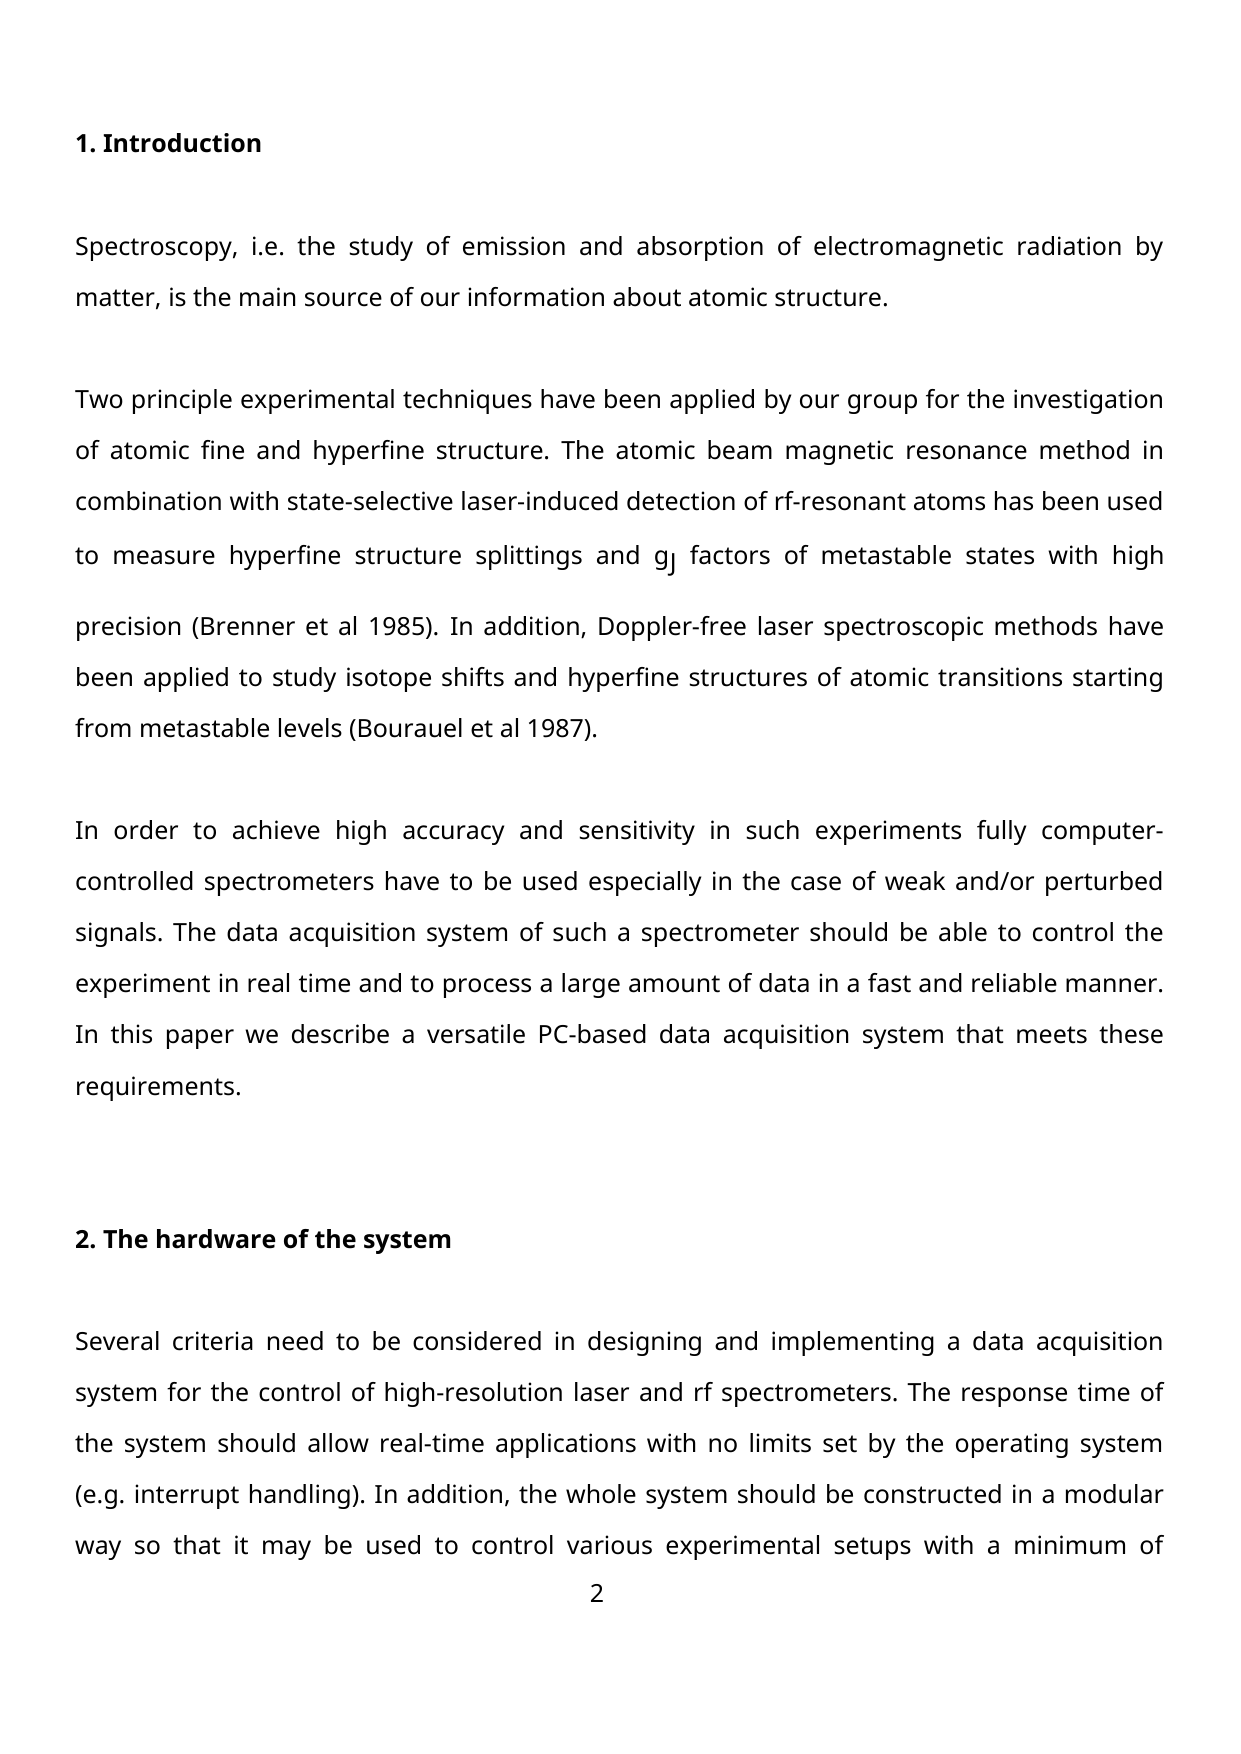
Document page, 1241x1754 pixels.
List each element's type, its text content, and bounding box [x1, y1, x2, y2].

text In order to achieve high accuracy and sensitivity in such experiments fully computer-controlled spectrometers have to be used especially in the case of weak and/or perturbed signals. The data acquisition system of such a spectrometer should be able to control the experiment in real time and to process a large amount of data in a fast and reliable manner. In this paper we describe a versatile PC-based data acquisition system that meets these requirements. [75, 813, 1165, 1102]
text Spectroscopy, i.e. the study of emission and absorption of electromagnetic radiation by matter, is the main source of our information about atomic structure. [75, 228, 1165, 313]
text 1. Introduction [75, 126, 1165, 160]
text Two principle experimental techniques have been applied by our group for the investigation of atomic fine and hyperfine structure. The atomic beam magnetic resonance method in combination with state-selective laser-induced detection of rf-resonant atoms has been used to measure hyperfine structure splittings and gJ factors of metastable states with high precision (Brenner et al 1985). In addition, Doppler-free laser spectroscopic methods have been applied to study isotope shifts and hyperfine structures of atomic transitions starting from metastable levels (Bourauel et al 1987). [75, 381, 1165, 745]
text Several criteria need to be considered in designing and implementing a data acquisition system for the control of high-resolution laser and rf spectrometers. The response time of the system should allow real-time applications with no limits set by the operating system (e.g. interrupt handling). In addition, the whole system should be constructed in a modular way so that it may be used to control various experimental setups with a minimum of [75, 1323, 1165, 1562]
text 2. The hardware of the system [75, 1221, 1165, 1255]
